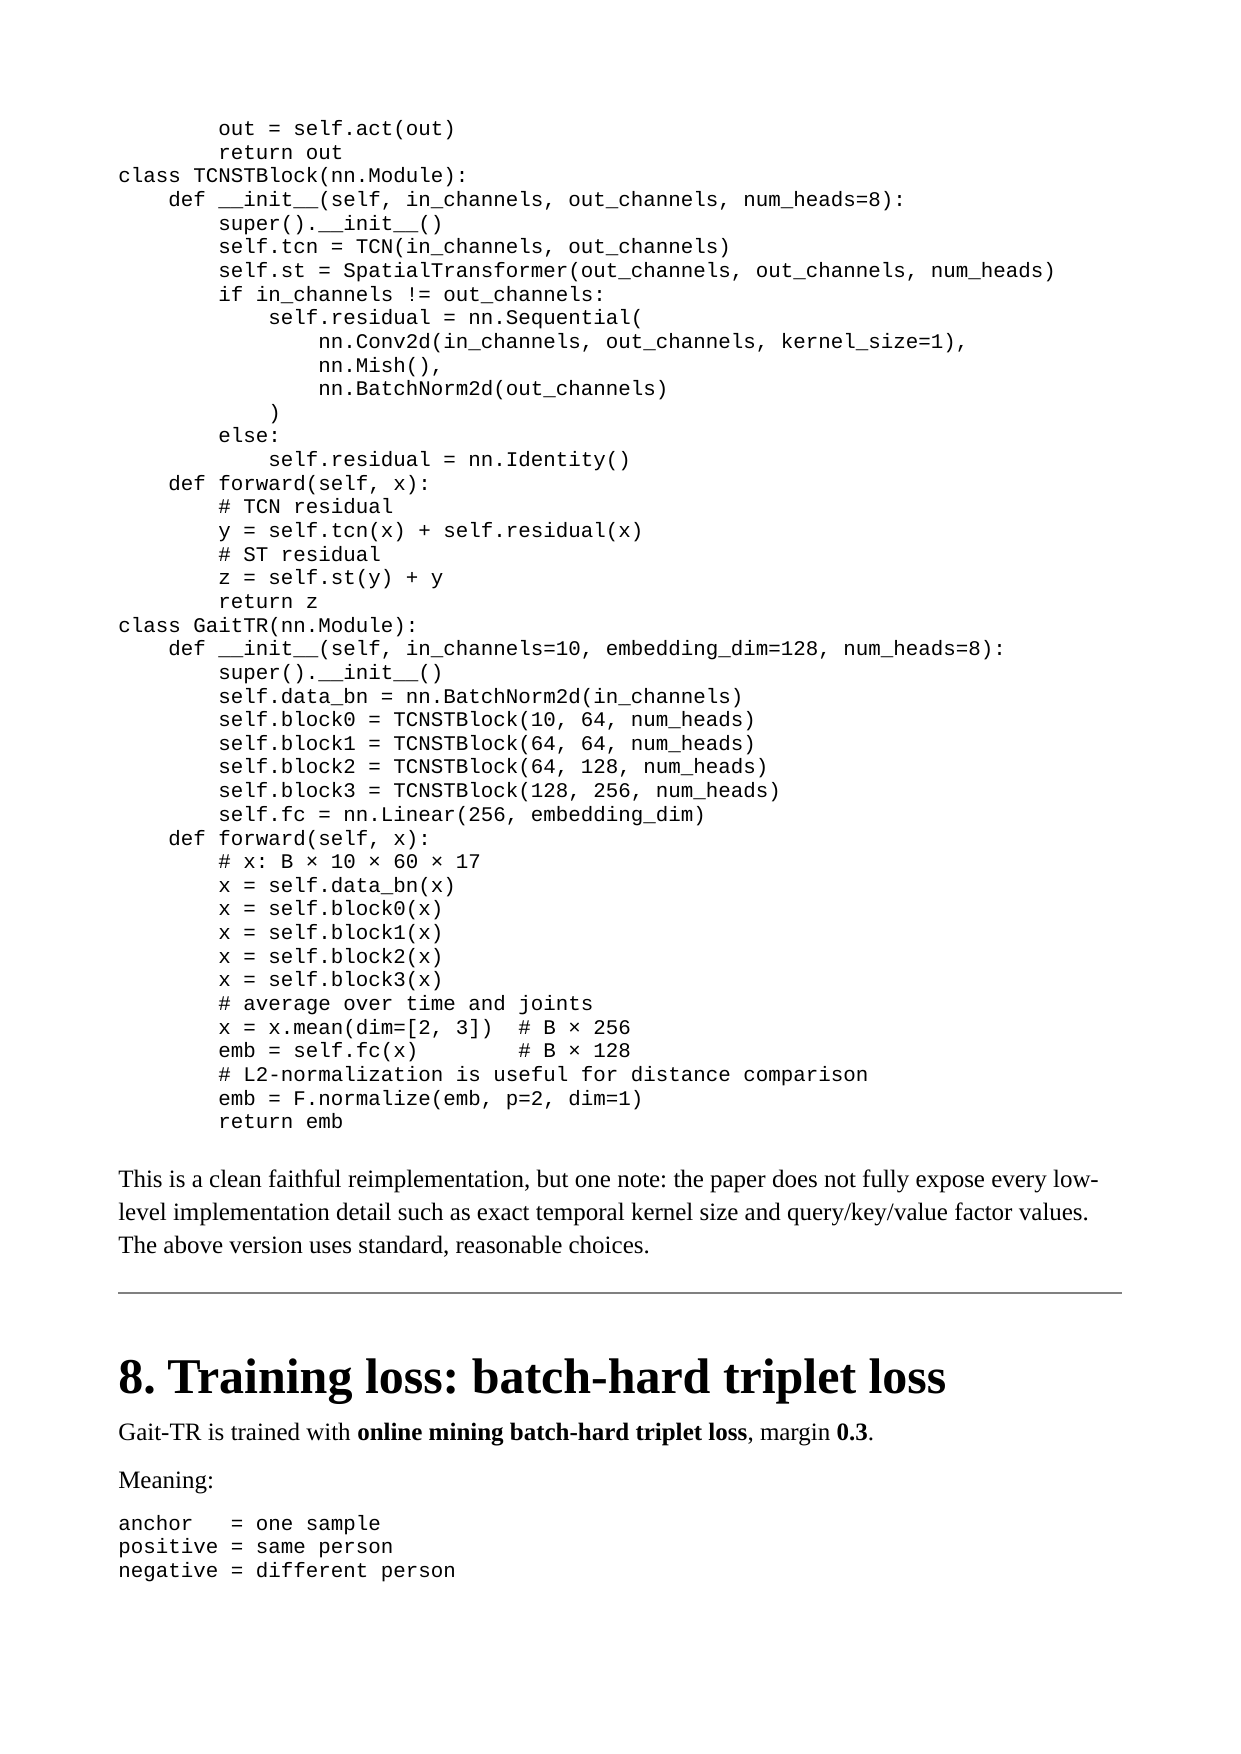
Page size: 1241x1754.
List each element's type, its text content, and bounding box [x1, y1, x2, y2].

text return z [118, 591, 1122, 615]
text y = self.tcn(x) + self.residual(x) [118, 520, 1122, 544]
text super().__init__() [118, 662, 1122, 686]
text def __init__(self, in_channels=10, embedding_dim=128, num_heads=8): [118, 638, 1122, 662]
text self.tcn = TCN(in_channels, out_channels) [118, 236, 1122, 260]
text class TCNSTBlock(nn.Module): [118, 165, 1122, 189]
text self.fc = nn.Linear(256, embedding_dim) [118, 804, 1122, 827]
text x = self.block1(x) [118, 922, 1122, 946]
text self.residual = nn.Identity() [118, 449, 1122, 473]
text self.data_bn = nn.BatchNorm2d(in_channels) [118, 686, 1122, 709]
text negative = different person [118, 1560, 1122, 1583]
text anchor = one sample [118, 1512, 1122, 1536]
text self.st = SpatialTransformer(out_channels, out_channels, num_heads) [118, 260, 1122, 284]
text def forward(self, x): [118, 827, 1122, 851]
text emb = self.fc(x) # B × 128 [118, 1040, 1122, 1064]
text self.block3 = TCNSTBlock(128, 256, num_heads) [118, 780, 1122, 804]
text x = self.block2(x) [118, 946, 1122, 969]
text x = self.block0(x) [118, 898, 1122, 922]
text self.block2 = TCNSTBlock(64, 128, num_heads) [118, 757, 1122, 780]
text # average over time and joints [118, 993, 1122, 1017]
text nn.Mish(), [118, 354, 1122, 378]
text # TCN residual [118, 496, 1122, 520]
text out = self.act(out) [118, 118, 1122, 142]
text def forward(self, x): [118, 473, 1122, 496]
text x = self.block3(x) [118, 969, 1122, 993]
text This is a clean faithful reimplementation, but one note: the paper does not fully expose every low-level implementation detail such as exact temporal kernel size and query/key/value factor values. The above version uses standard, reasonable choices. [118, 1164, 1122, 1259]
text return out [118, 142, 1122, 165]
text else: [118, 426, 1122, 449]
text Meaning: [118, 1465, 1122, 1494]
text Gait-TR is trained with online mining batch-hard triplet loss, margin 0.3. [118, 1417, 1122, 1446]
subtitle 8. Training loss: batch-hard triplet loss [118, 1347, 1122, 1405]
text super().__init__() [118, 213, 1122, 236]
text nn.Conv2d(in_channels, out_channels, kernel_size=1), [118, 331, 1122, 354]
text if in_channels != out_channels: [118, 284, 1122, 307]
text positive = same person [118, 1536, 1122, 1560]
text ) [118, 402, 1122, 426]
text x = self.data_bn(x) [118, 875, 1122, 898]
text self.block1 = TCNSTBlock(64, 64, num_heads) [118, 733, 1122, 757]
text return emb [118, 1111, 1122, 1135]
text x = x.mean(dim=[2, 3]) # B × 256 [118, 1017, 1122, 1040]
text # L2-normalization is useful for distance comparison [118, 1064, 1122, 1088]
text z = self.st(y) + y [118, 567, 1122, 591]
text # ST residual [118, 544, 1122, 567]
text self.block0 = TCNSTBlock(10, 64, num_heads) [118, 709, 1122, 733]
text nn.BatchNorm2d(out_channels) [118, 378, 1122, 402]
text emb = F.normalize(emb, p=2, dim=1) [118, 1088, 1122, 1111]
text class GaitTR(nn.Module): [118, 615, 1122, 638]
text self.residual = nn.Sequential( [118, 307, 1122, 331]
text # x: B × 10 × 60 × 17 [118, 851, 1122, 875]
text def __init__(self, in_channels, out_channels, num_heads=8): [118, 189, 1122, 213]
